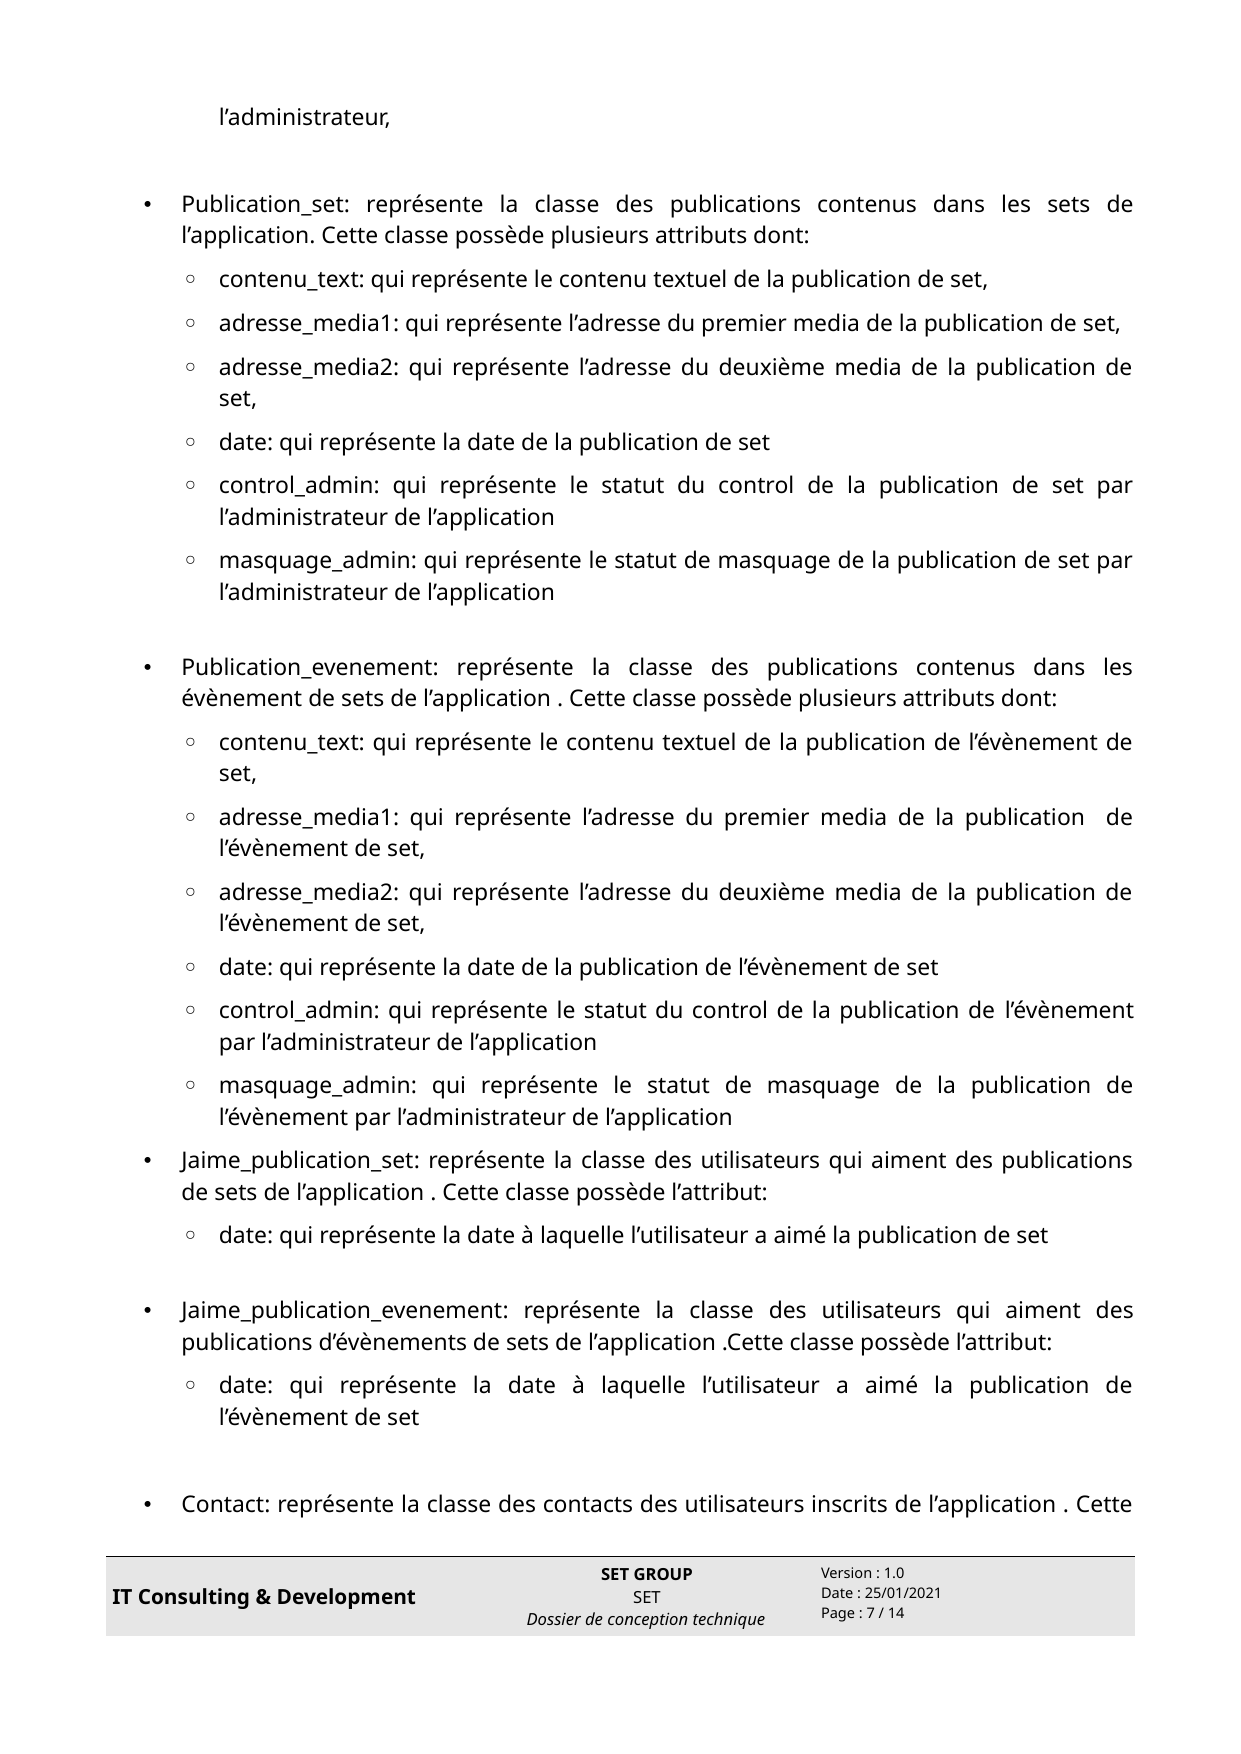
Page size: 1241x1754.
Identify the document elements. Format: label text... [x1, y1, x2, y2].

list control_admin: qui représente le statut du control de la publication de set par l’administrateur de l’application [181, 469, 1134, 532]
list adresse_media1: qui représente l’adresse du premier media de la publication de l’évènement de set, [181, 800, 1134, 863]
list contenu_text: qui représente le contenu textuel de la publication de l’évènement de set, [181, 725, 1134, 788]
list Contact: représente la classe des contacts des utilisateurs inscrits de l’application . Cette [144, 1488, 1134, 1519]
list l’administrateur, [181, 100, 1134, 132]
list adresse_media1: qui représente l’adresse du premier media de la publication de set, [181, 307, 1134, 338]
list date: qui représente la date à laquelle l’utilisateur a aimé la publication de l’évènement de set [181, 1369, 1134, 1432]
list date: qui représente la date de la publication de set [181, 425, 1134, 457]
list masquage_admin: qui représente le statut de masquage de la publication de l’évènement par l’administrateur de l’application [181, 1069, 1134, 1132]
list masquage_admin: qui représente le statut de masquage de la publication de set par l’administrateur de l’application [181, 544, 1134, 607]
list Jaime_publication_evenement: représente la classe des utilisateurs qui aiment des publications d’évènements de sets de l’application .Cette classe possède l’attribut: [144, 1294, 1134, 1357]
list Publication_evenement: représente la classe des publications contenus dans les évènement de sets de l’application . Cette classe possède plusieurs attributs dont: [144, 650, 1134, 713]
list date: qui représente la date de la publication de l’évènement de set [181, 950, 1134, 982]
list control_admin: qui représente le statut du control de la publication de l’évènement par l’administrateur de l’application [181, 994, 1134, 1057]
list contenu_text: qui représente le contenu textuel de la publication de set, [181, 263, 1134, 294]
list adresse_media2: qui représente l’adresse du deuxième media de la publication de set, [181, 350, 1134, 413]
list Publication_set: représente la classe des publications contenus dans les sets de l’application. Cette classe possède plusieurs attributs dont: [144, 188, 1134, 250]
list Jaime_publication_set: représente la classe des utilisateurs qui aiment des publications de sets de l’application . Cette classe possède l’attribut: [144, 1144, 1134, 1207]
list adresse_media2: qui représente l’adresse du deuxième media de la publication de l’évènement de set, [181, 875, 1134, 938]
list date: qui représente la date à laquelle l’utilisateur a aimé la publication de set [181, 1219, 1134, 1250]
